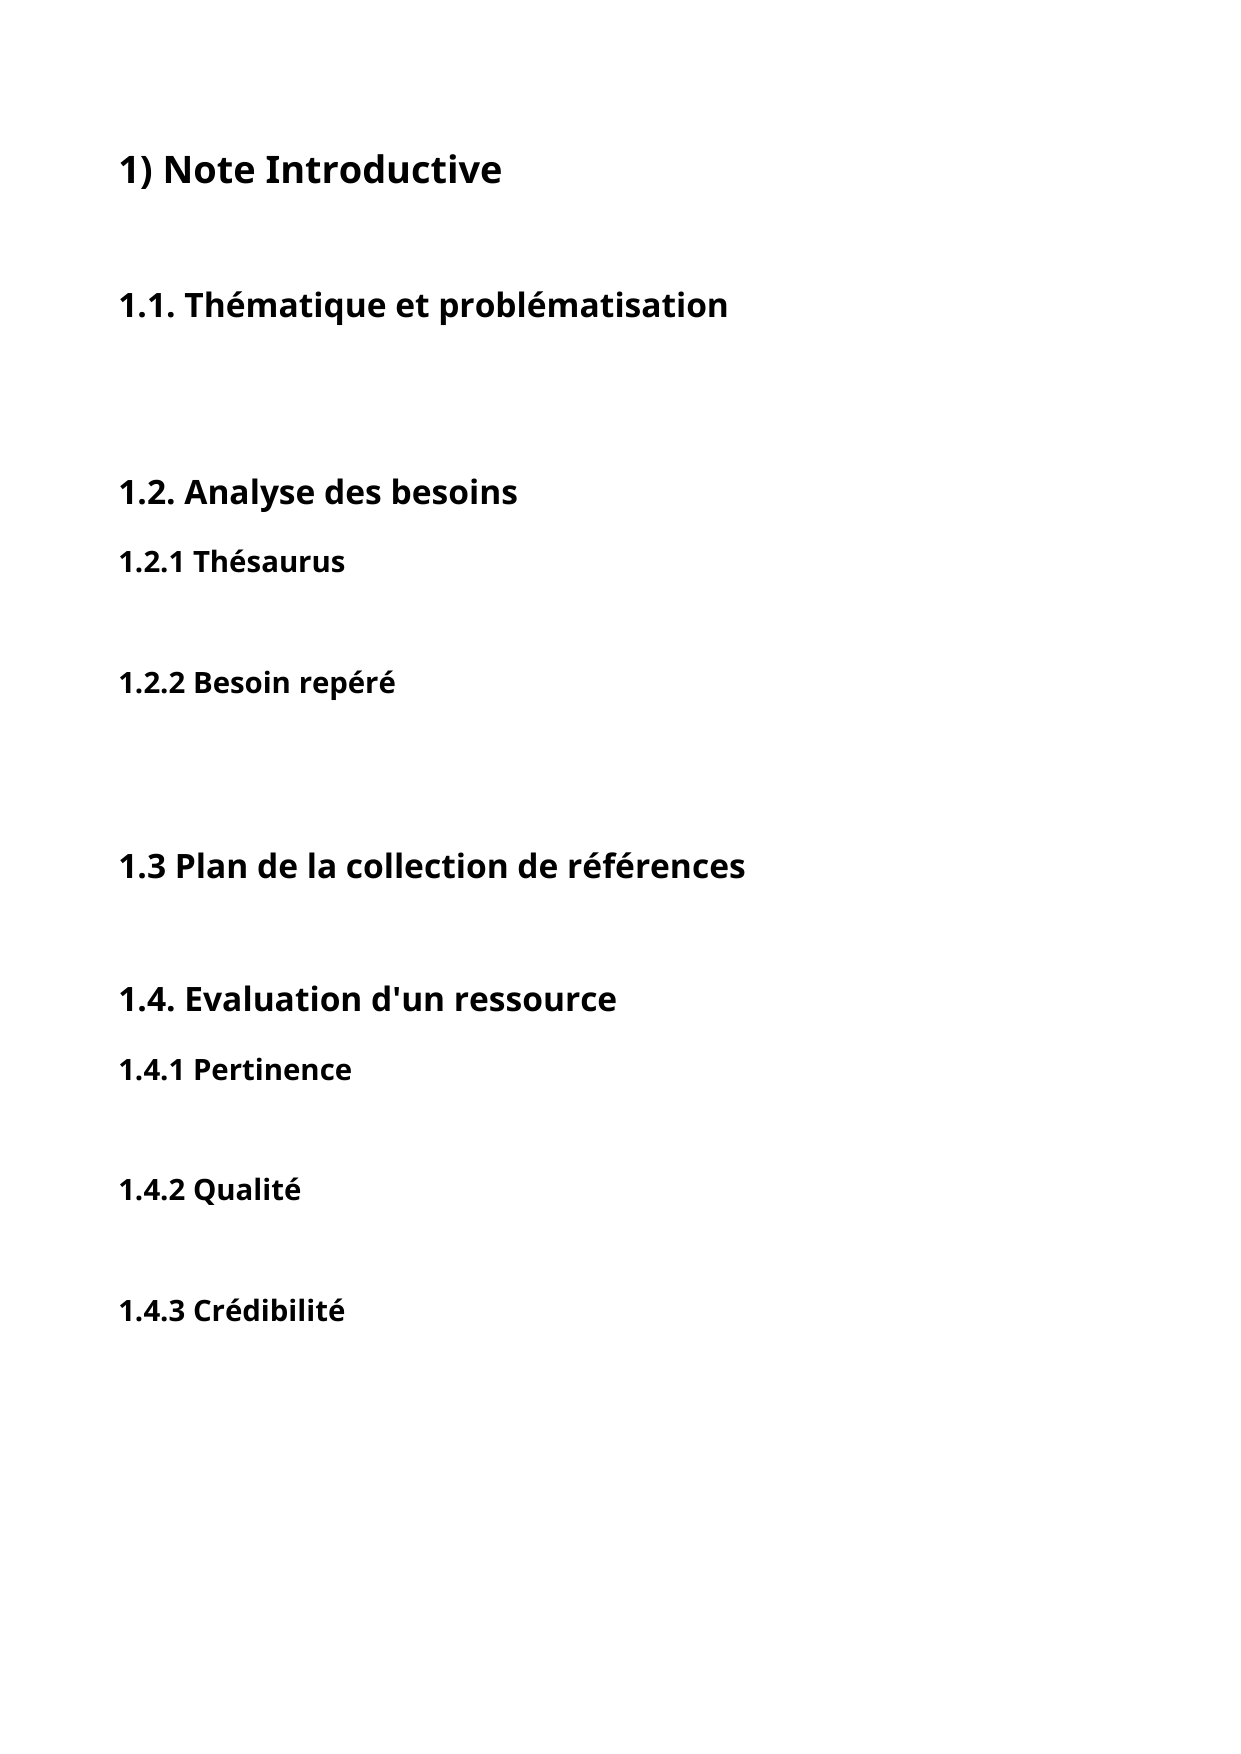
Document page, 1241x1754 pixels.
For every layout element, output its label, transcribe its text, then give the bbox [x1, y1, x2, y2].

subtitle 1.3 Plan de la collection de références [118, 843, 1122, 889]
subtitle 1.1. Thématique et problématisation [118, 282, 1122, 328]
subtitle 1.2. Analyse des besoins [118, 468, 1122, 514]
subtitle 1.2.2 Besoin repéré [118, 662, 1122, 702]
subtitle 1.4.3 Crédibilité [118, 1290, 1122, 1330]
subtitle 1.2.1 Thésaurus [118, 541, 1122, 581]
subtitle 1) Note Introductive [118, 143, 1122, 195]
subtitle 1.4.1 Pertinence [118, 1048, 1122, 1088]
subtitle 1.4. Evaluation d'un ressource [118, 976, 1122, 1021]
subtitle 1.4.2 Qualité [118, 1169, 1122, 1209]
